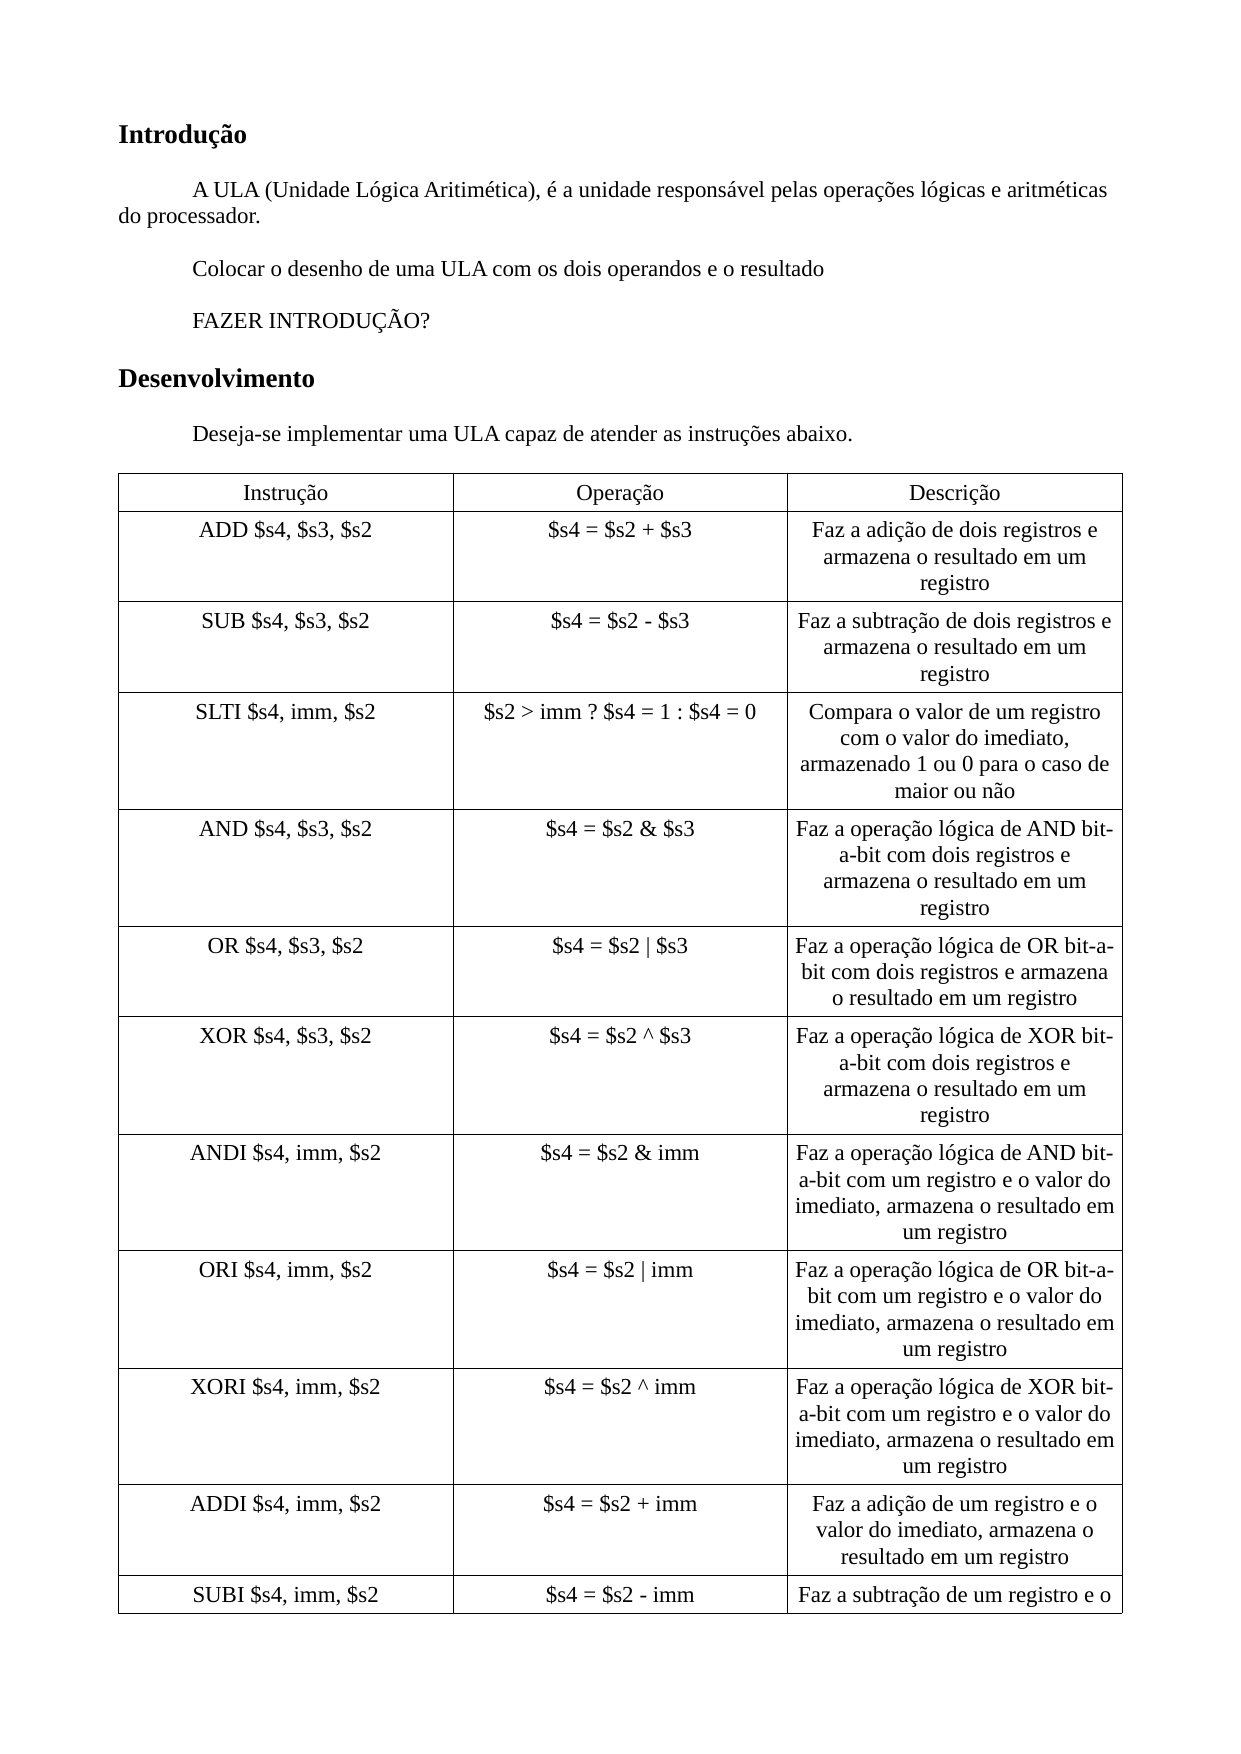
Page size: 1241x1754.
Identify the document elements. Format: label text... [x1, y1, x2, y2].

table_cell $s4 = $s2 & imm [454, 1135, 787, 1250]
text Desenvolvimento [118, 362, 1122, 394]
table_cell $s4 = $s2 + $s3 [454, 512, 787, 601]
table_header Operação [454, 474, 787, 511]
table_cell ADDI $s4, imm, $s2 [119, 1485, 453, 1575]
table_cell OR $s4, $s3, $s2 [119, 927, 453, 1016]
text FAZER INTRODUÇÃO? [118, 307, 1122, 334]
table_cell SLTI $s4, imm, $s2 [119, 693, 453, 809]
table_cell $s4 = $s2 ^ imm [454, 1369, 787, 1484]
table_cell SUB $s4, $s3, $s2 [119, 602, 453, 692]
table_cell Faz a adição de dois registros e armazena o resultado em um registro [788, 512, 1122, 601]
table_cell $s4 = $s2 & $s3 [454, 810, 787, 926]
table_cell Faz a adição de um registro e o valor do imediato, armazena o resultado em um registro [788, 1485, 1122, 1575]
table_cell Faz a subtração de dois registros e armazena o resultado em um registro [788, 602, 1122, 692]
text Introdução [118, 118, 1122, 149]
table_cell $s4 = $s2 - $s3 [454, 602, 787, 692]
table_cell ADD $s4, $s3, $s2 [119, 512, 453, 601]
table_cell Faz a operação lógica de AND bit-a-bit com dois registros e armazena o resultado em um registro [788, 810, 1122, 926]
table_cell Compara o valor de um registro com o valor do imediato, armazenado 1 ou 0 para o caso de maior ou não [788, 693, 1122, 809]
table_cell $s4 = $s2 | imm [454, 1251, 787, 1367]
text A ULA (Unidade Lógica Aritimética), é a unidade responsável pelas operações lógicas e aritméticas do processador. [118, 176, 1122, 228]
table_cell $s4 = $s2 ^ $s3 [454, 1017, 787, 1133]
table_cell XOR $s4, $s3, $s2 [119, 1017, 453, 1133]
text Colocar o desenho de uma ULA com os dois operandos e o resultado [118, 255, 1122, 281]
table_cell $s4 = $s2 | $s3 [454, 927, 787, 1016]
table_cell $s4 = $s2 + imm [454, 1485, 787, 1575]
table_header Instrução [119, 474, 453, 511]
table_cell ORI $s4, imm, $s2 [119, 1251, 453, 1367]
table_cell Faz a operação lógica de XOR bit-a-bit com um registro e o valor do imediato, armazena o resultado em um registro [788, 1369, 1122, 1484]
table_cell $s4 = $s2 - imm [454, 1576, 787, 1613]
table_cell $s2 > imm ? $s4 = 1 : $s4 = 0 [454, 693, 787, 809]
table_cell Faz a operação lógica de AND bit-a-bit com um registro e o valor do imediato, armazena o resultado em um registro [788, 1135, 1122, 1250]
text Deseja-se implementar uma ULA capaz de atender as instruções abaixo. [118, 420, 1122, 446]
table_cell Faz a operação lógica de XOR bit-a-bit com dois registros e armazena o resultado em um registro [788, 1017, 1122, 1133]
table_cell Faz a operação lógica de OR bit-a-bit com um registro e o valor do imediato, armazena o resultado em um registro [788, 1251, 1122, 1367]
table_cell ANDI $s4, imm, $s2 [119, 1135, 453, 1250]
table_cell XORI $s4, imm, $s2 [119, 1369, 453, 1484]
table_cell Faz a subtração de um registro e o [788, 1576, 1122, 1613]
table_header Descrição [788, 474, 1122, 511]
table_cell Faz a operação lógica de OR bit-a-bit com dois registros e armazena o resultado em um registro [788, 927, 1122, 1016]
table_cell AND $s4, $s3, $s2 [119, 810, 453, 926]
table_cell SUBI $s4, imm, $s2 [119, 1576, 453, 1613]
